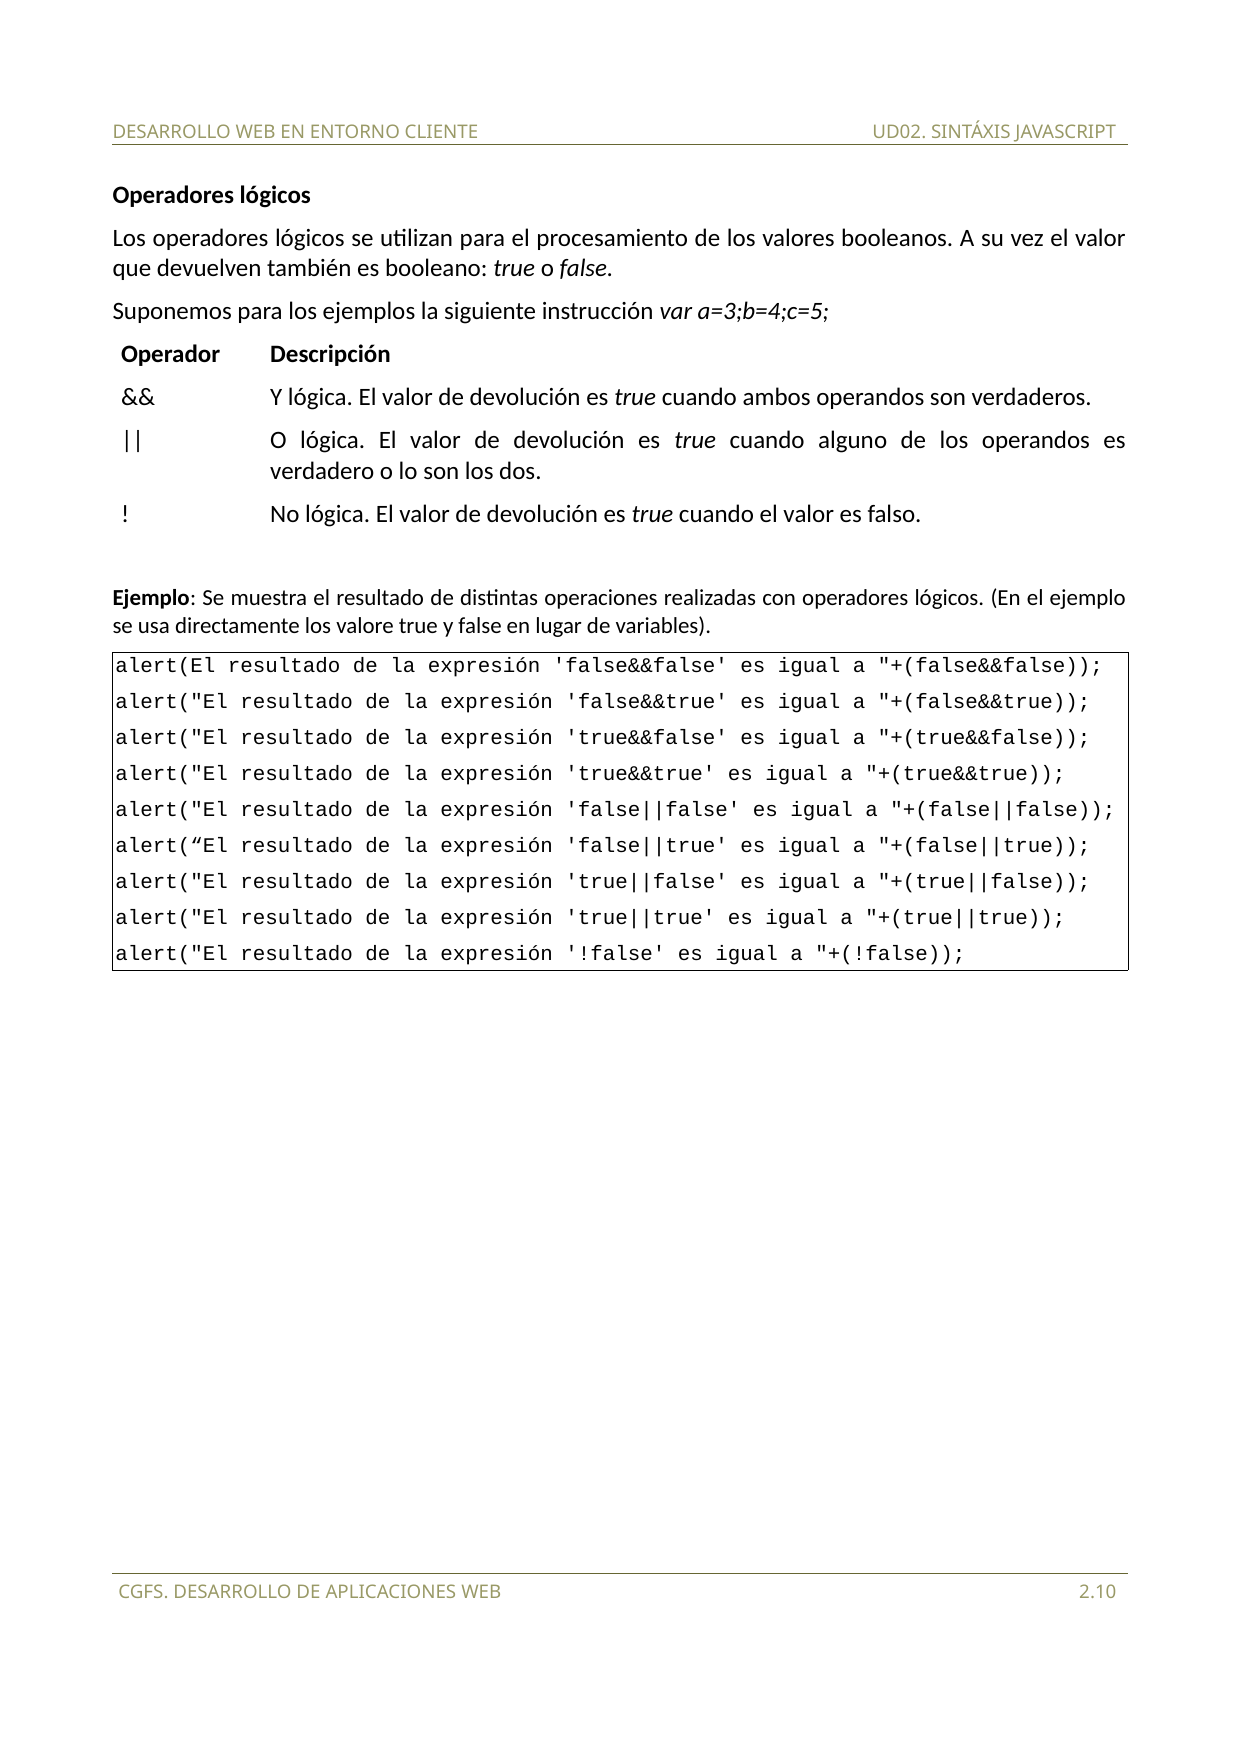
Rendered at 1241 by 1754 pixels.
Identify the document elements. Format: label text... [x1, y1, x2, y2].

text alert("El resultado de la expresión 'true&&false' es igual a "+(true&&false)); [113, 724, 1128, 751]
table_cell Y lógica. El valor de devolución es true cuando ambos operandos son verdaderos. [270, 375, 1126, 418]
text Los operadores lógicos se utilizan para el procesamiento de los valores booleanos. A su vez el valor que devuelven también es booleano: true o false. [112, 222, 1128, 283]
table_cell No lógica. El valor de devolución es true cuando el valor es falso. [270, 492, 1126, 535]
text alert("El resultado de la expresión 'true||false' es igual a "+(true||false)); [113, 868, 1128, 895]
text alert("El resultado de la expresión 'false||false' es igual a "+(false||false)); [113, 796, 1128, 823]
table_cell ! [121, 492, 270, 535]
text alert("El resultado de la expresión 'true&&true' es igual a "+(true&&true)); [113, 760, 1128, 787]
text alert(“El resultado de la expresión 'false||true' es igual a "+(false||true)); [113, 832, 1128, 859]
table_header Descripción [270, 333, 1126, 375]
text alert(El resultado de la expresión 'false&&false' es igual a "+(false&&false)); [113, 653, 1128, 679]
text Operadores lógicos [112, 179, 1128, 210]
text alert("El resultado de la expresión 'false&&true' es igual a "+(false&&true)); [113, 688, 1128, 715]
table_cell || [121, 418, 270, 492]
table_header Operador [121, 333, 270, 375]
text Ejemplo: Se muestra el resultado de distintas operaciones realizadas con operadores lógicos. (En el ejemplo se usa directamente los valore true y false en lugar de variables). [112, 583, 1128, 639]
text alert("El resultado de la expresión 'true||true' es igual a "+(true||true)); [113, 904, 1128, 931]
table_cell && [121, 375, 270, 418]
text Suponemos para los ejemplos la siguiente instrucción var a=3;b=4;c=5; [112, 296, 1128, 326]
text alert("El resultado de la expresión '!false' es igual a "+(!false)); [113, 940, 1128, 970]
table_cell O lógica. El valor de devolución es true cuando alguno de los operandos es verdadero o lo son los dos. [270, 418, 1126, 492]
